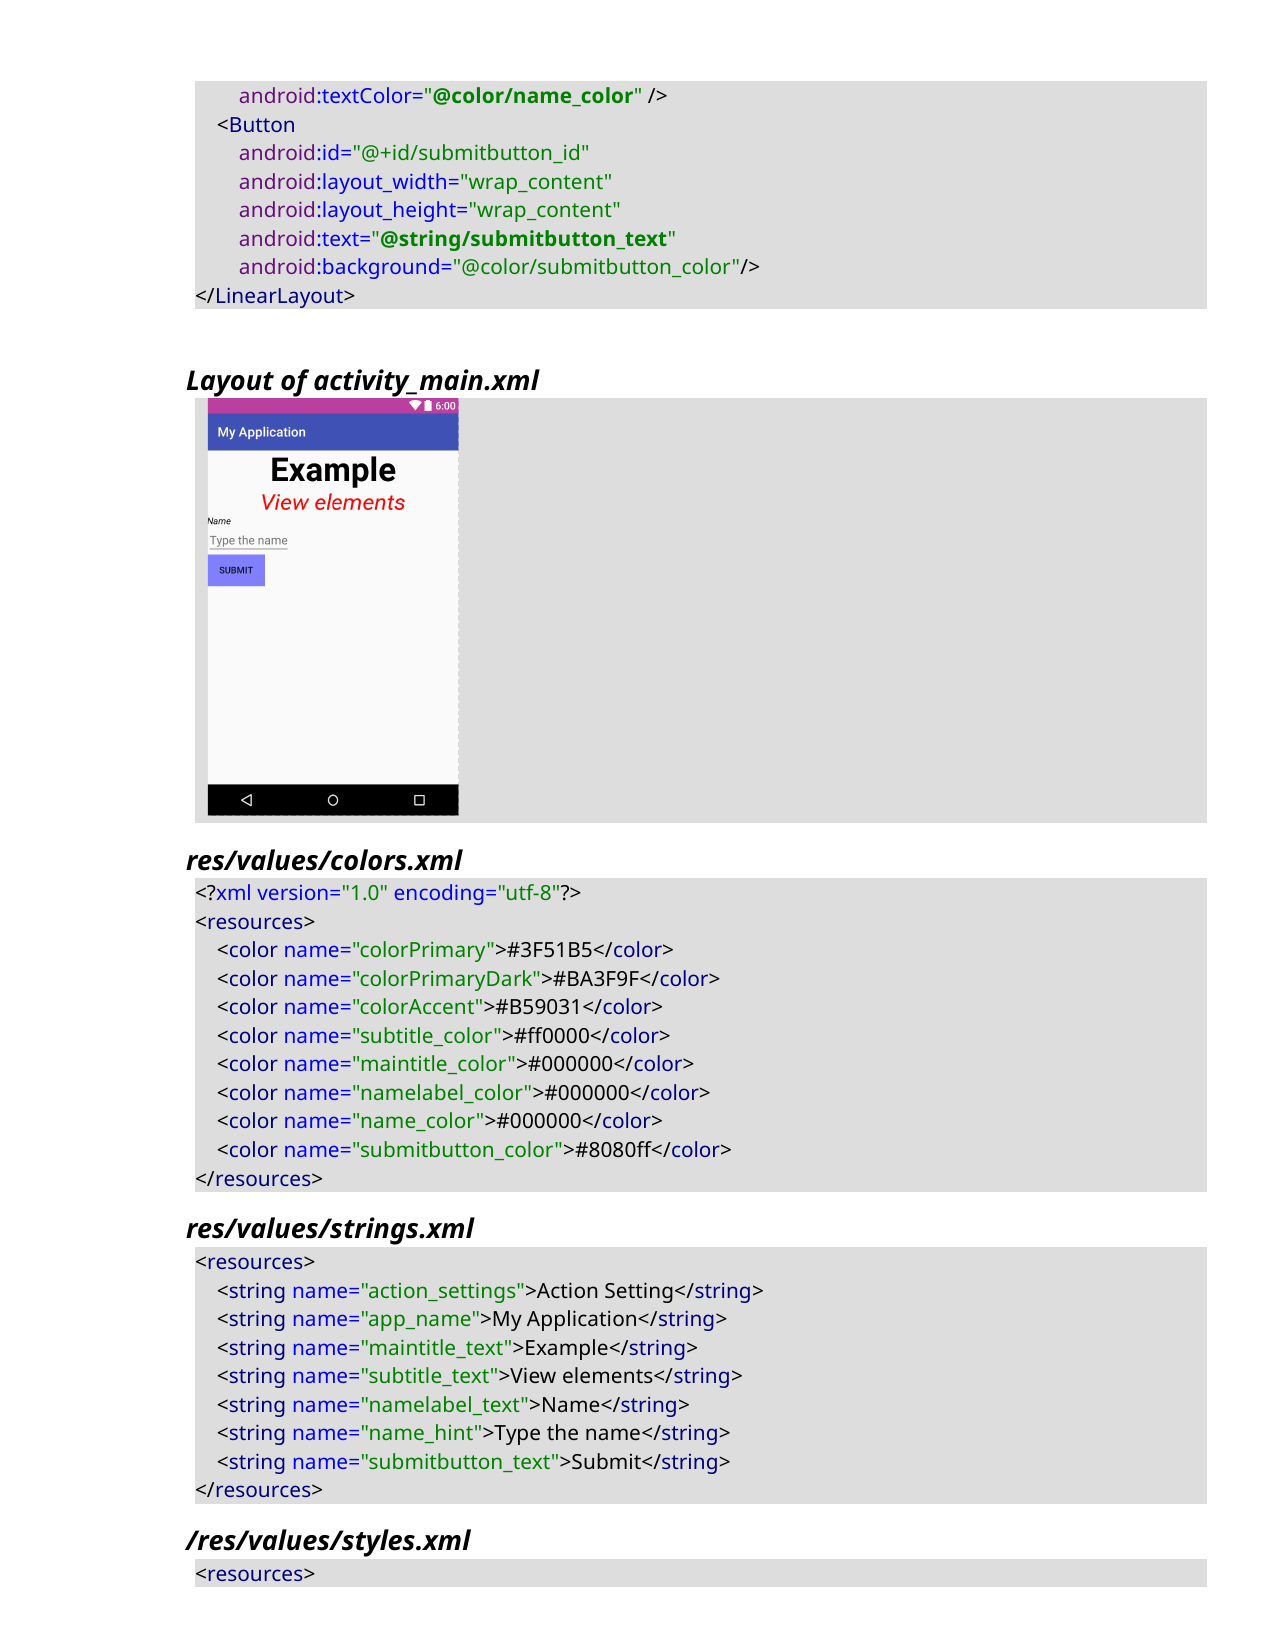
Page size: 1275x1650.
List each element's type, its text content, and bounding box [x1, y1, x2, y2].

text <color name="subtitle_color">#ff0000</color> [195, 1021, 1207, 1049]
text <string name="app_name">My Application</string> [195, 1304, 1207, 1333]
text <?xml version="1.0" encoding="utf-8"?> [195, 878, 1207, 907]
title res/values/strings.xml [186, 1210, 1207, 1247]
text android:layout_height="wrap_content" [195, 195, 1207, 224]
text </LinearLayout> [195, 281, 1207, 309]
title /res/values/styles.xml [186, 1522, 1207, 1559]
text <string name="submitbutton_text">Submit</string> [195, 1447, 1207, 1475]
text android:id="@+id/submitbutton_id" [195, 138, 1207, 167]
title Layout of activity_main.xml [186, 361, 1207, 398]
text <resources> [195, 907, 1207, 935]
text android:layout_width="wrap_content" [195, 167, 1207, 195]
title res/values/colors.xml [186, 841, 1207, 878]
text </resources> [195, 1163, 1207, 1192]
text <string name="namelabel_text">Name</string> [195, 1390, 1207, 1418]
text <color name="colorPrimary">#3F51B5</color> [195, 935, 1207, 964]
text <resources> [195, 1247, 1207, 1276]
text <color name="maintitle_color">#000000</color> [195, 1049, 1207, 1078]
text <string name="action_settings">Action Setting</string> [195, 1276, 1207, 1304]
text <Button [195, 109, 1207, 138]
text <color name="name_color">#000000</color> [195, 1106, 1207, 1135]
text <color name="colorPrimaryDark">#BA3F9F</color> [195, 964, 1207, 992]
text <color name="namelabel_color">#000000</color> [195, 1078, 1207, 1106]
text android:text="@string/submitbutton_text" [195, 224, 1207, 252]
text <color name="submitbutton_color">#8080ff</color> [195, 1135, 1207, 1163]
text <resources> [195, 1559, 1207, 1587]
text </resources> [195, 1475, 1207, 1504]
picture [207, 398, 459, 816]
text <string name="name_hint">Type the name</string> [195, 1418, 1207, 1447]
text <string name="maintitle_text">Example</string> [195, 1333, 1207, 1361]
text <color name="colorAccent">#B59031</color> [195, 992, 1207, 1021]
text <string name="subtitle_text">View elements</string> [195, 1361, 1207, 1390]
text android:textColor="@color/name_color" /> [195, 81, 1207, 109]
text android:background="@color/submitbutton_color"/> [195, 252, 1207, 281]
